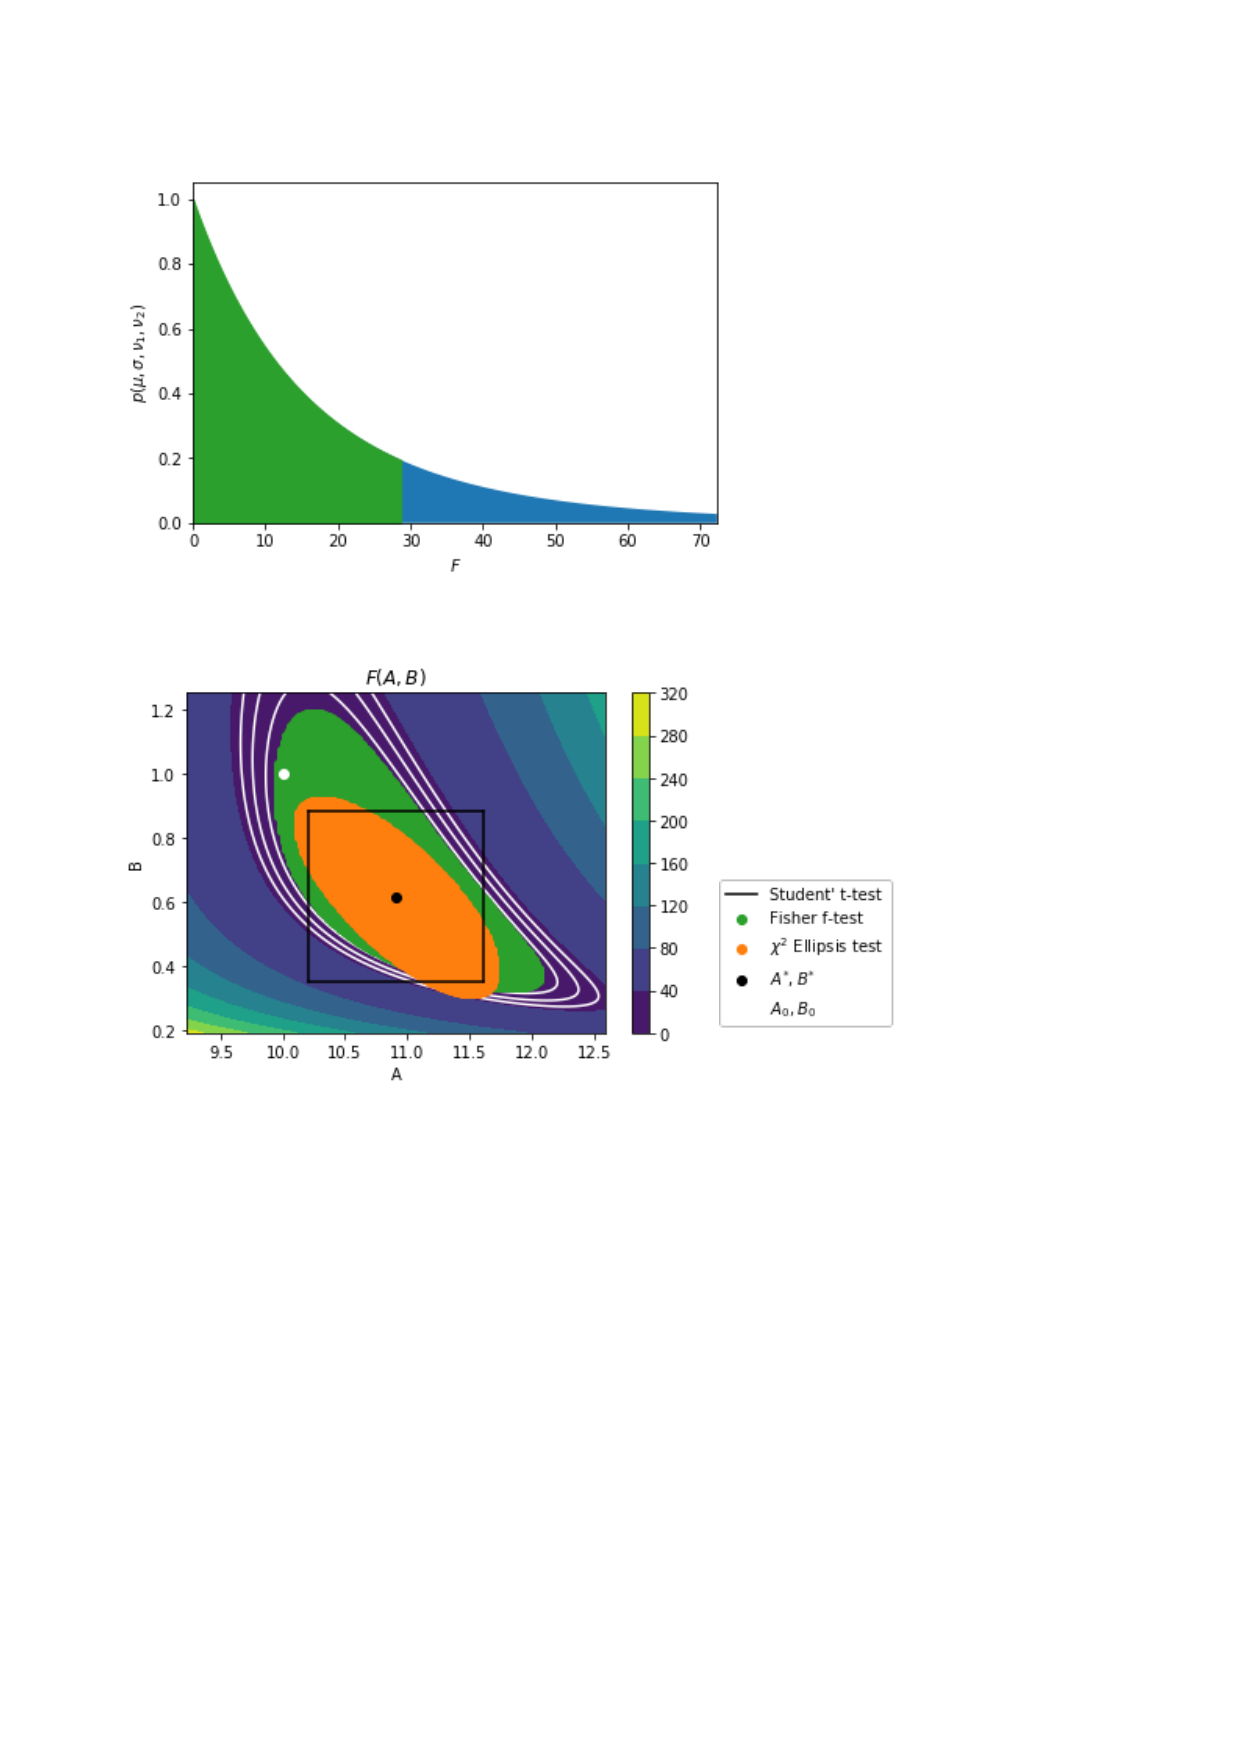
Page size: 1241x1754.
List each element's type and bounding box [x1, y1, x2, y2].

picture [118, 167, 733, 586]
picture [118, 655, 901, 1093]
